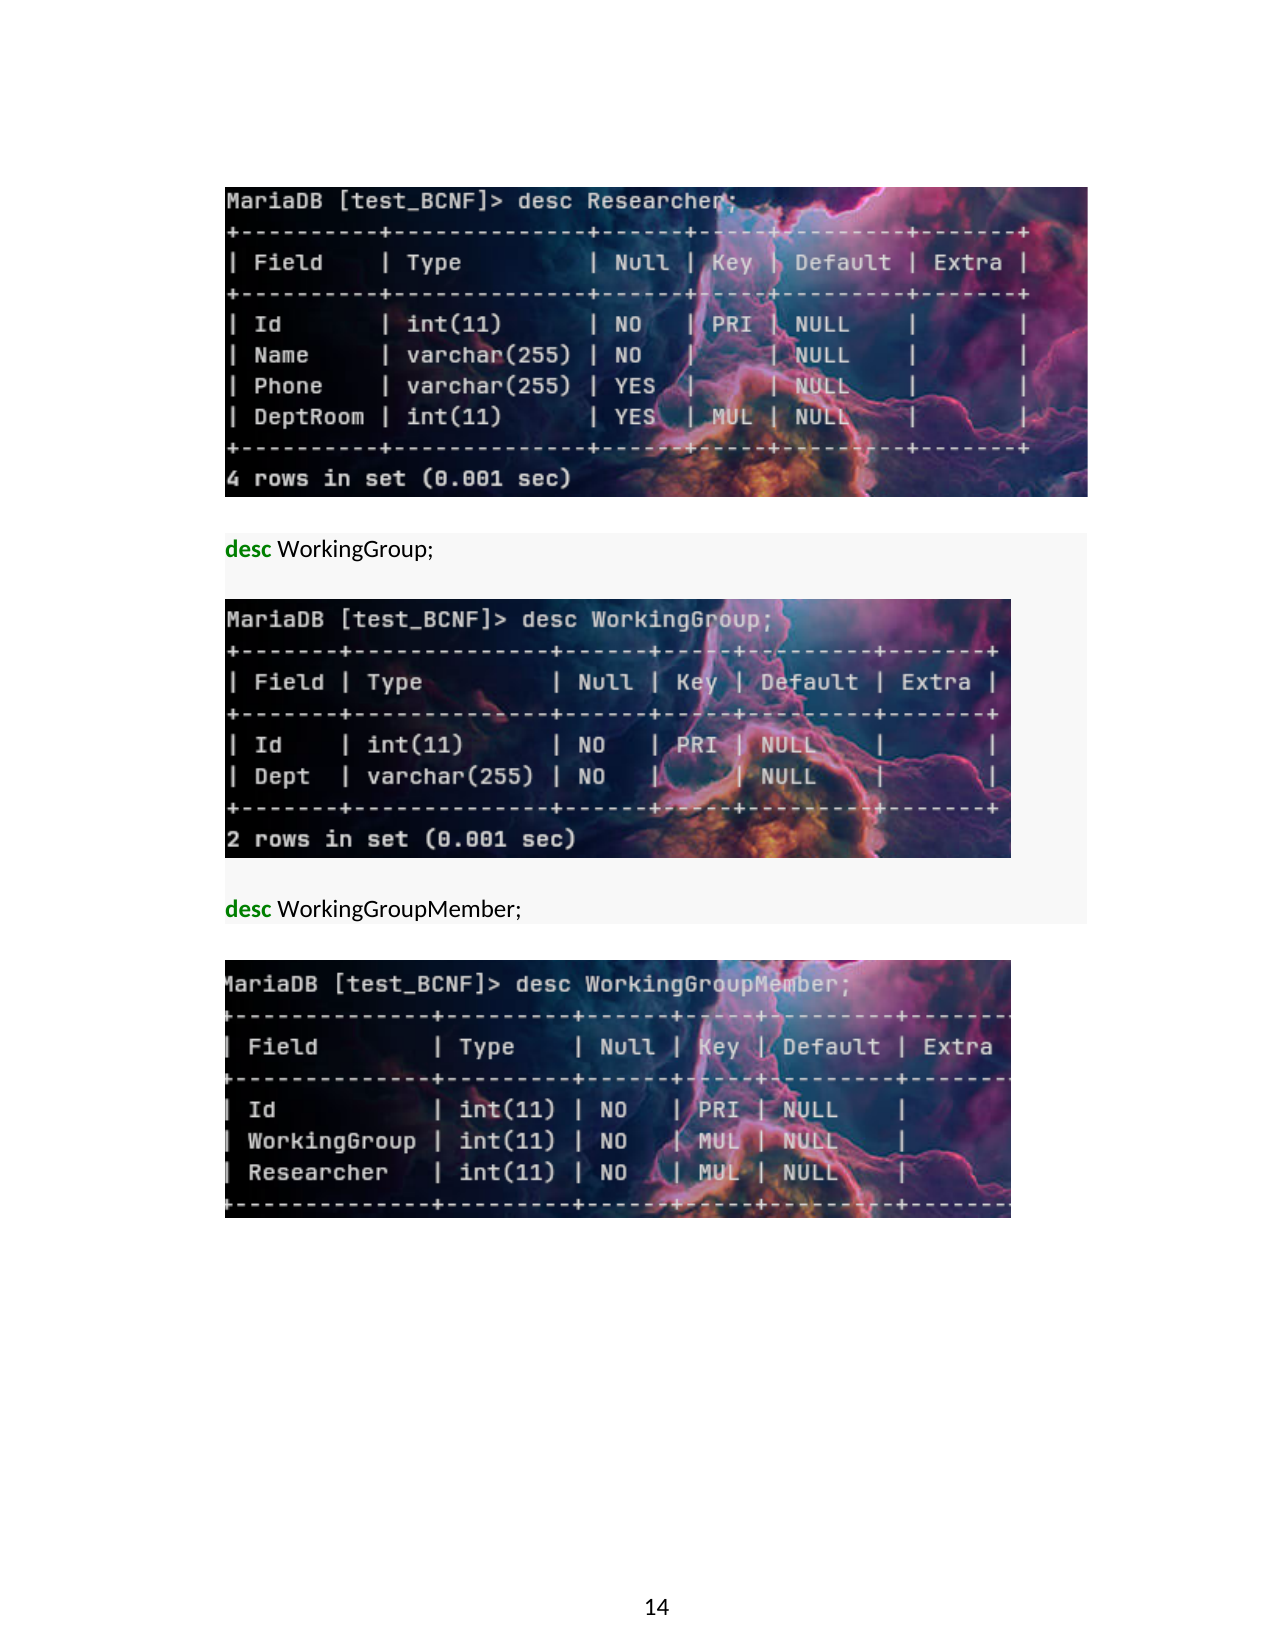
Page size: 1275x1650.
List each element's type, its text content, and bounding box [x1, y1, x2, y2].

text desc WorkingGroup; [225, 533, 1087, 563]
picture [225, 599, 1011, 858]
text desc WorkingGroupMember; [225, 893, 1087, 924]
picture [225, 187, 1088, 497]
picture [225, 960, 1011, 1218]
